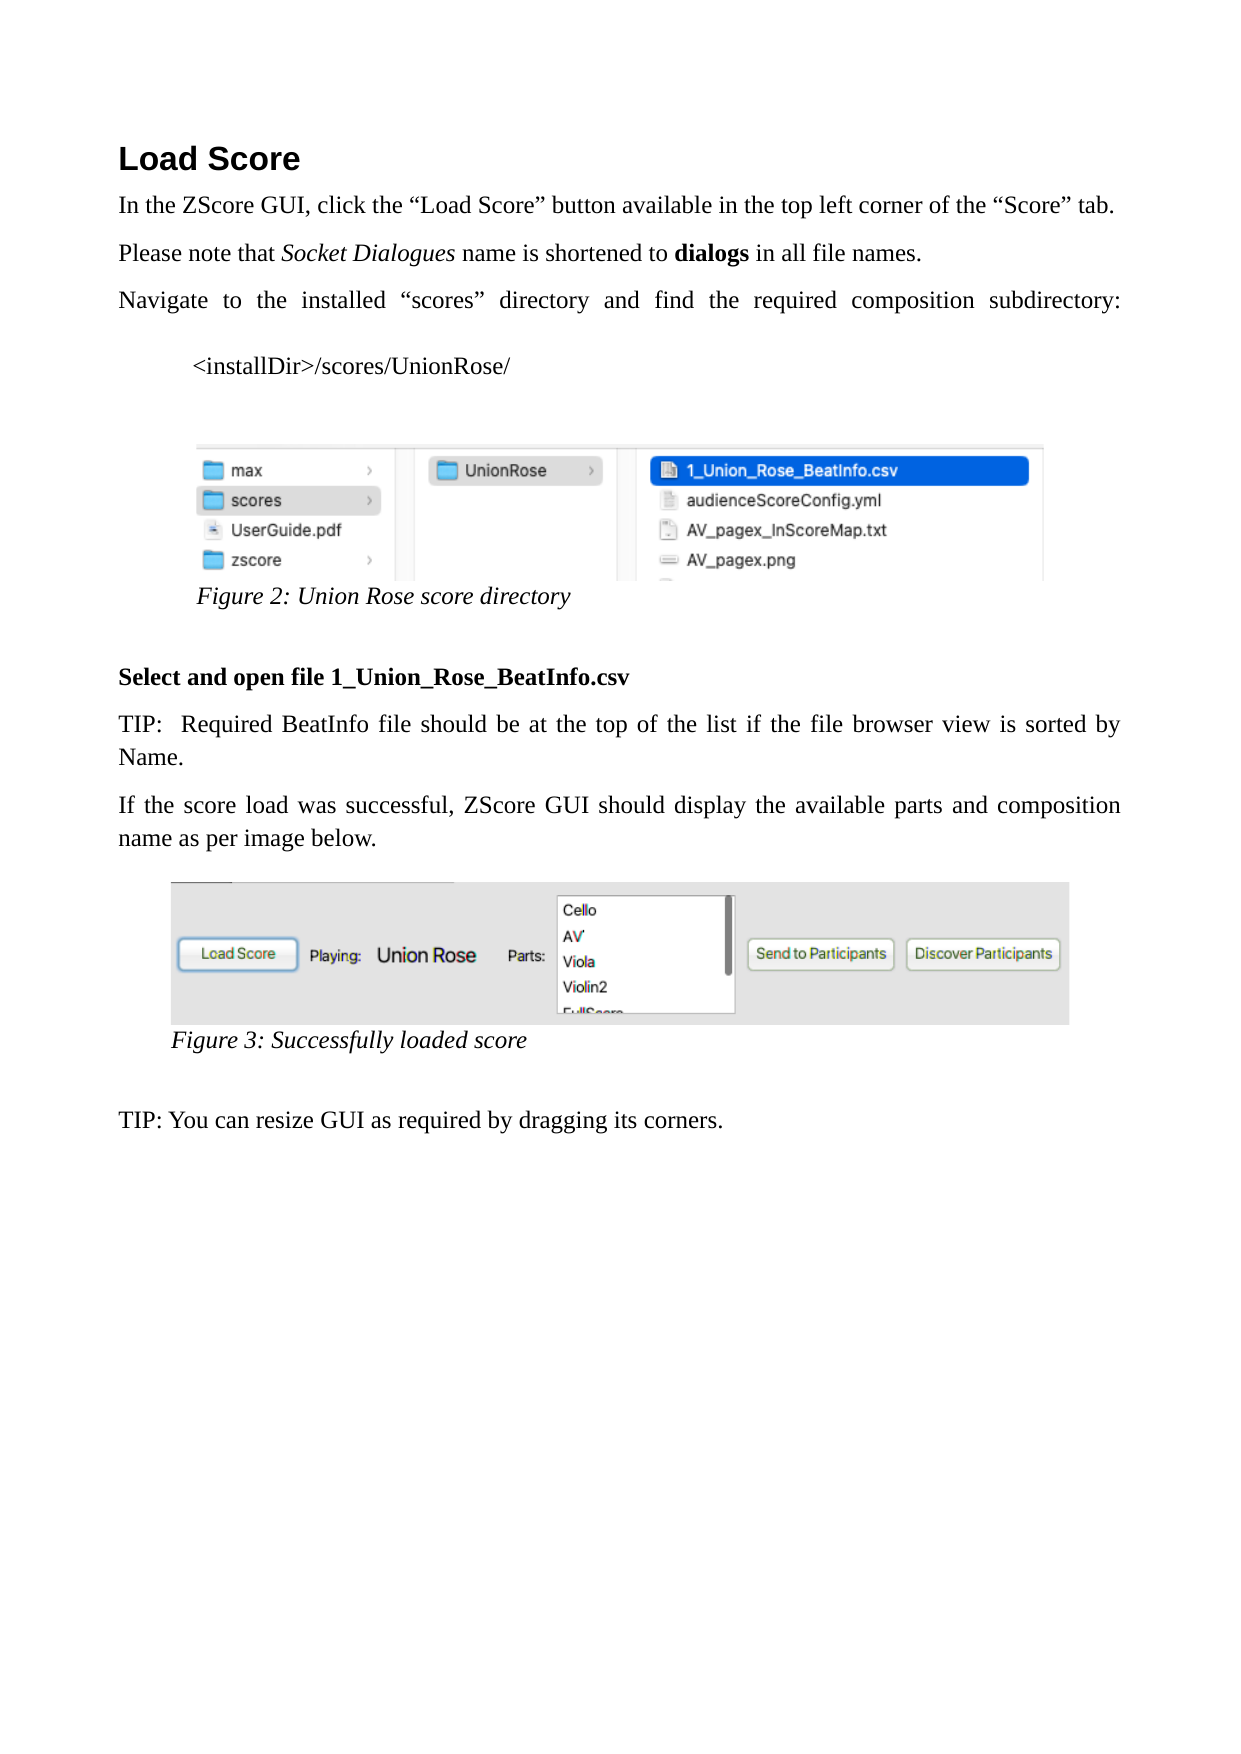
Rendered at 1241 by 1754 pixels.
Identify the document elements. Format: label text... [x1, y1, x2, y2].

text Please note that Socket Dialogues name is shortened to dialogs in all file names. [118, 238, 1122, 266]
picture [170, 882, 1070, 1025]
text Select and open file 1_Union_Rose_BeatInfo.csv [118, 662, 1122, 690]
text Figure 2: Union Rose score directory [196, 581, 1044, 610]
text Navigate to the installed “scores” directory and find the required composition subdirectory: <installDir>/scores/UnionRose/ [118, 285, 1122, 413]
picture [196, 444, 1044, 581]
subtitle Load Score [118, 139, 1122, 178]
text TIP: You can resize GUI as required by dragging its corners. [118, 1105, 1122, 1134]
text If the score load was successful, ZScore GUI should display the available parts and composition name as per image below. [118, 790, 1122, 852]
text TIP: Required BeatInfo file should be at the top of the list if the file browser view is sorted by Name. [118, 709, 1122, 771]
text Figure 3: Successfully loaded score [171, 1025, 1069, 1053]
text In the ZScore GUI, click the “Load Score” button available in the top left corner of the “Score” tab. [118, 190, 1122, 219]
